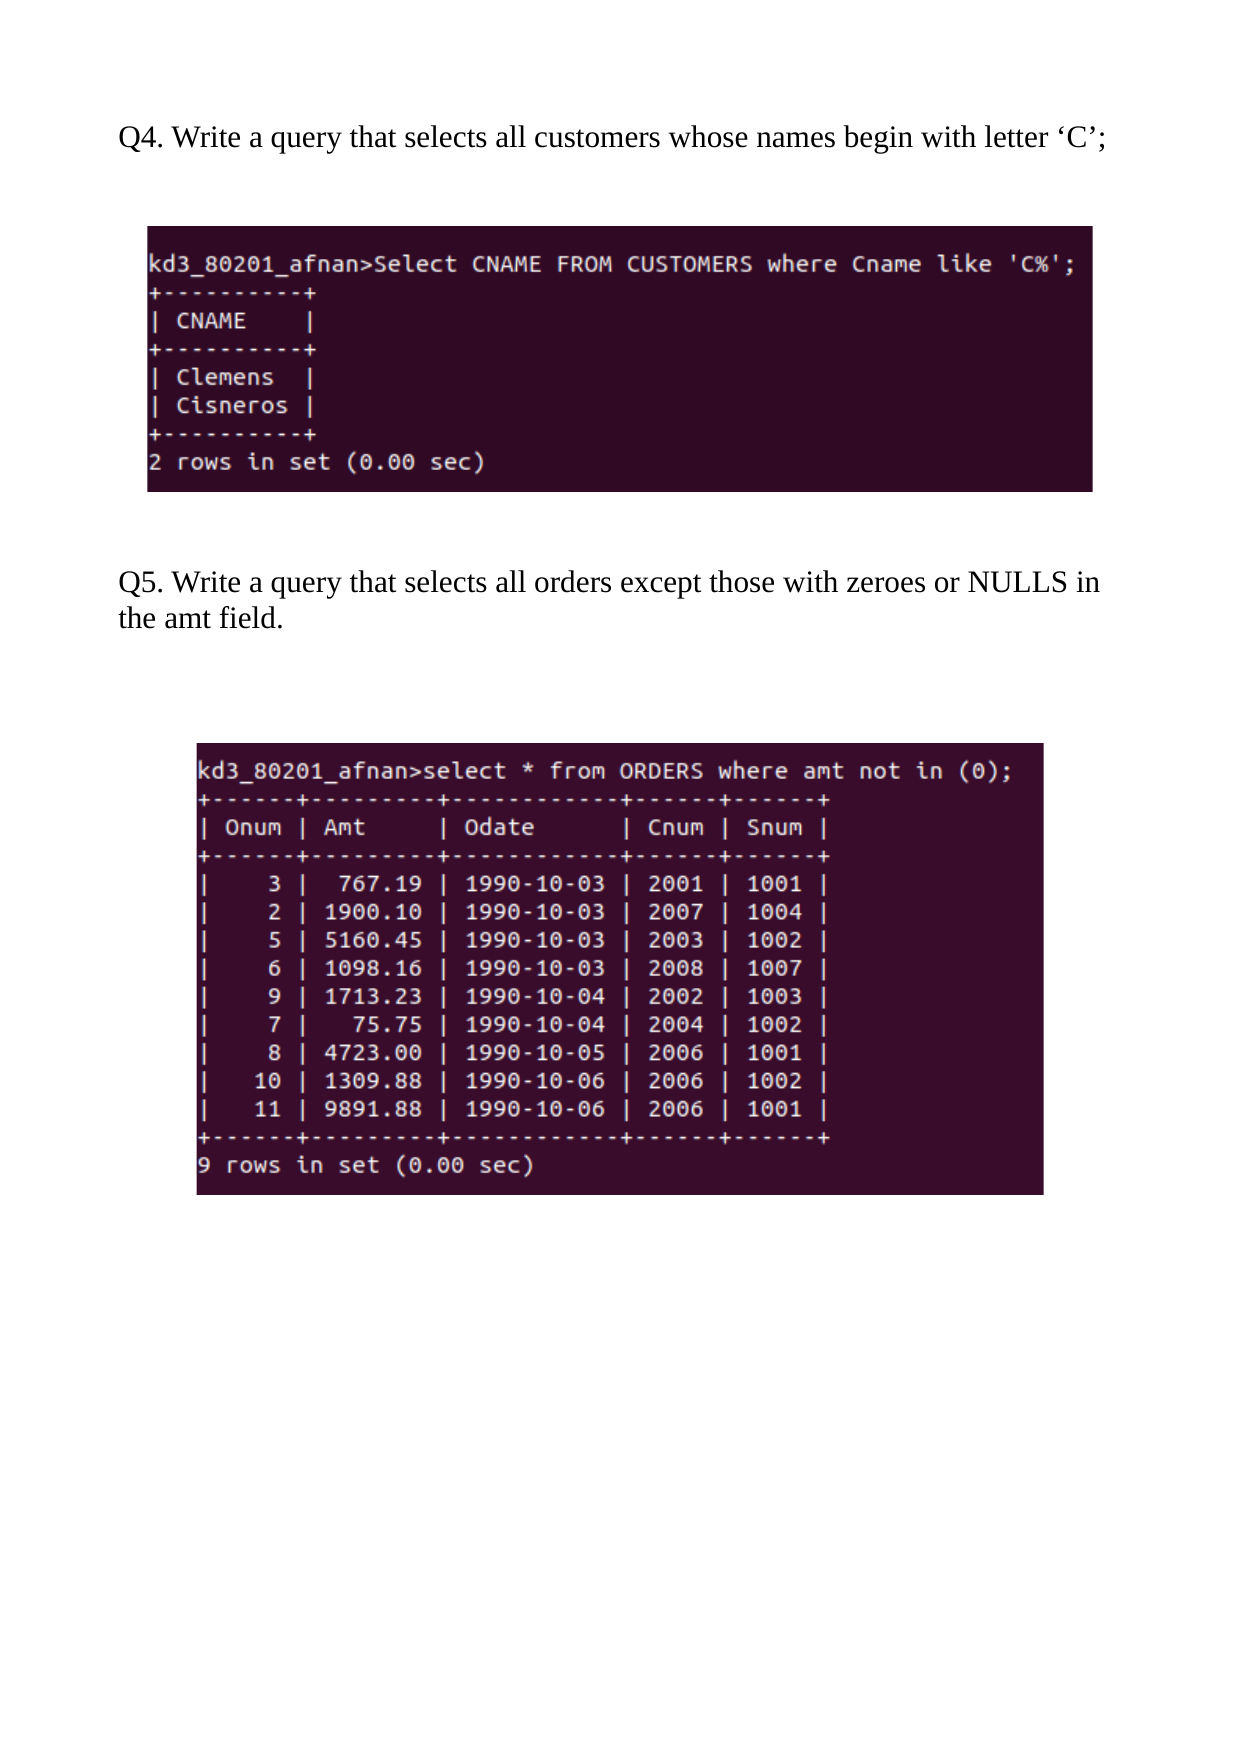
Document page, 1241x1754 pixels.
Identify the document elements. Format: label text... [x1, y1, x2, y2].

text Q4. Write a query that selects all customers whose names begin with letter ‘C’; [118, 118, 1122, 154]
picture [196, 743, 1044, 1195]
picture [147, 226, 1093, 492]
text Q5. Write a query that selects all orders except those with zeroes or NULLS in the amt field. [118, 563, 1122, 635]
